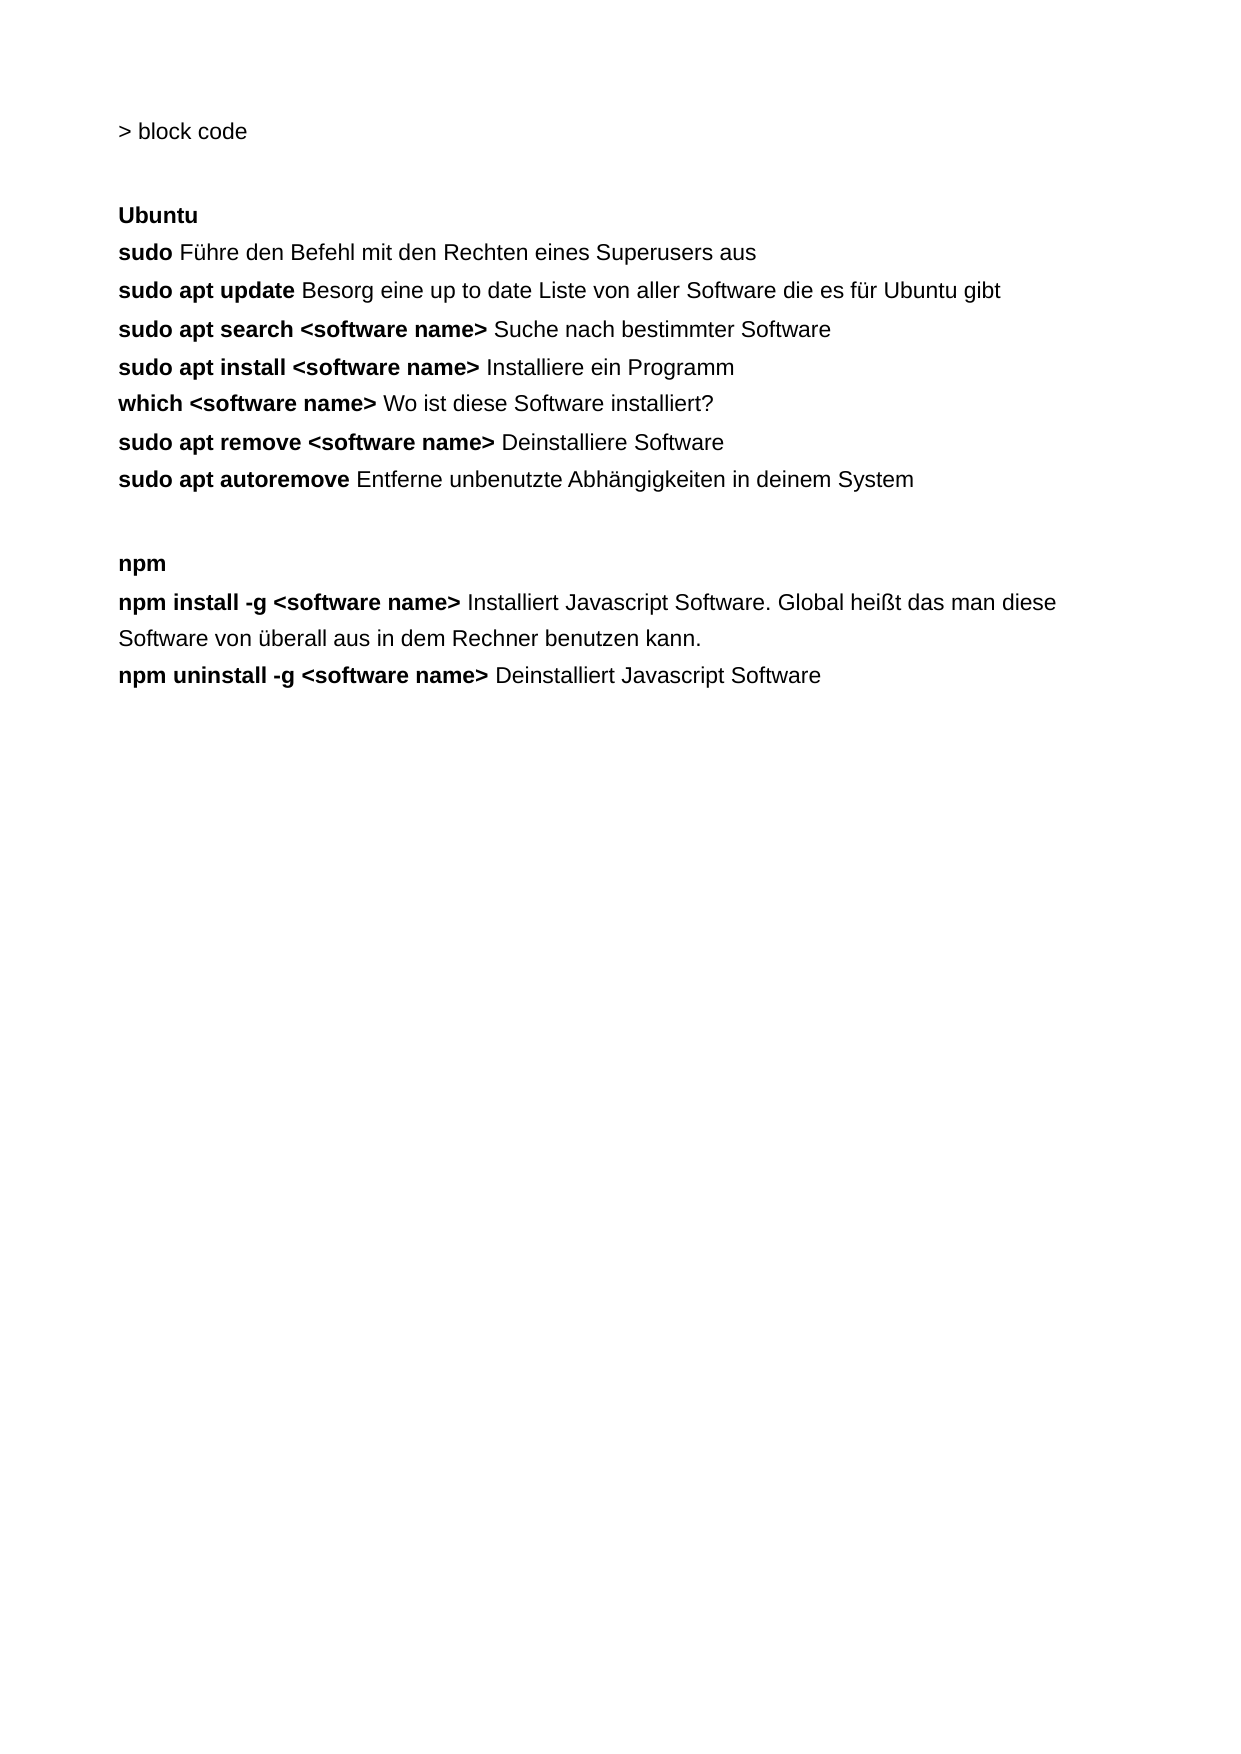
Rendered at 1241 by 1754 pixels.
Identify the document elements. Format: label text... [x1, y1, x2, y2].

text > block code [118, 118, 1122, 144]
text sudo apt remove <software name> Deinstalliere Software [118, 427, 1122, 455]
text sudo apt install <software name> Installiere ein Programm [118, 354, 1122, 380]
text which <software name> Wo ist diese Software installiert? [118, 390, 1122, 417]
text npm install -g <software name> Installiert Javascript Software. Global heißt das man diese Software von überall aus in dem Rechner benutzen kann. [118, 587, 1122, 652]
text sudo apt autoremove Entferne unbenutzte Abhängigkeiten in deinem System [118, 466, 1122, 493]
text npm uninstall -g <software name> Deinstalliert Javascript Software [118, 662, 1122, 688]
text sudo Führe den Befehl mit den Rechten eines Superusers aus [118, 238, 1122, 265]
text sudo apt update Besorg eine up to date Liste von aller Software die es für Ubuntu gibt [118, 275, 1122, 303]
text sudo apt search <software name> Suche nach bestimmter Software [118, 314, 1122, 343]
text Ubuntu [118, 202, 1122, 228]
text npm [118, 550, 1122, 577]
